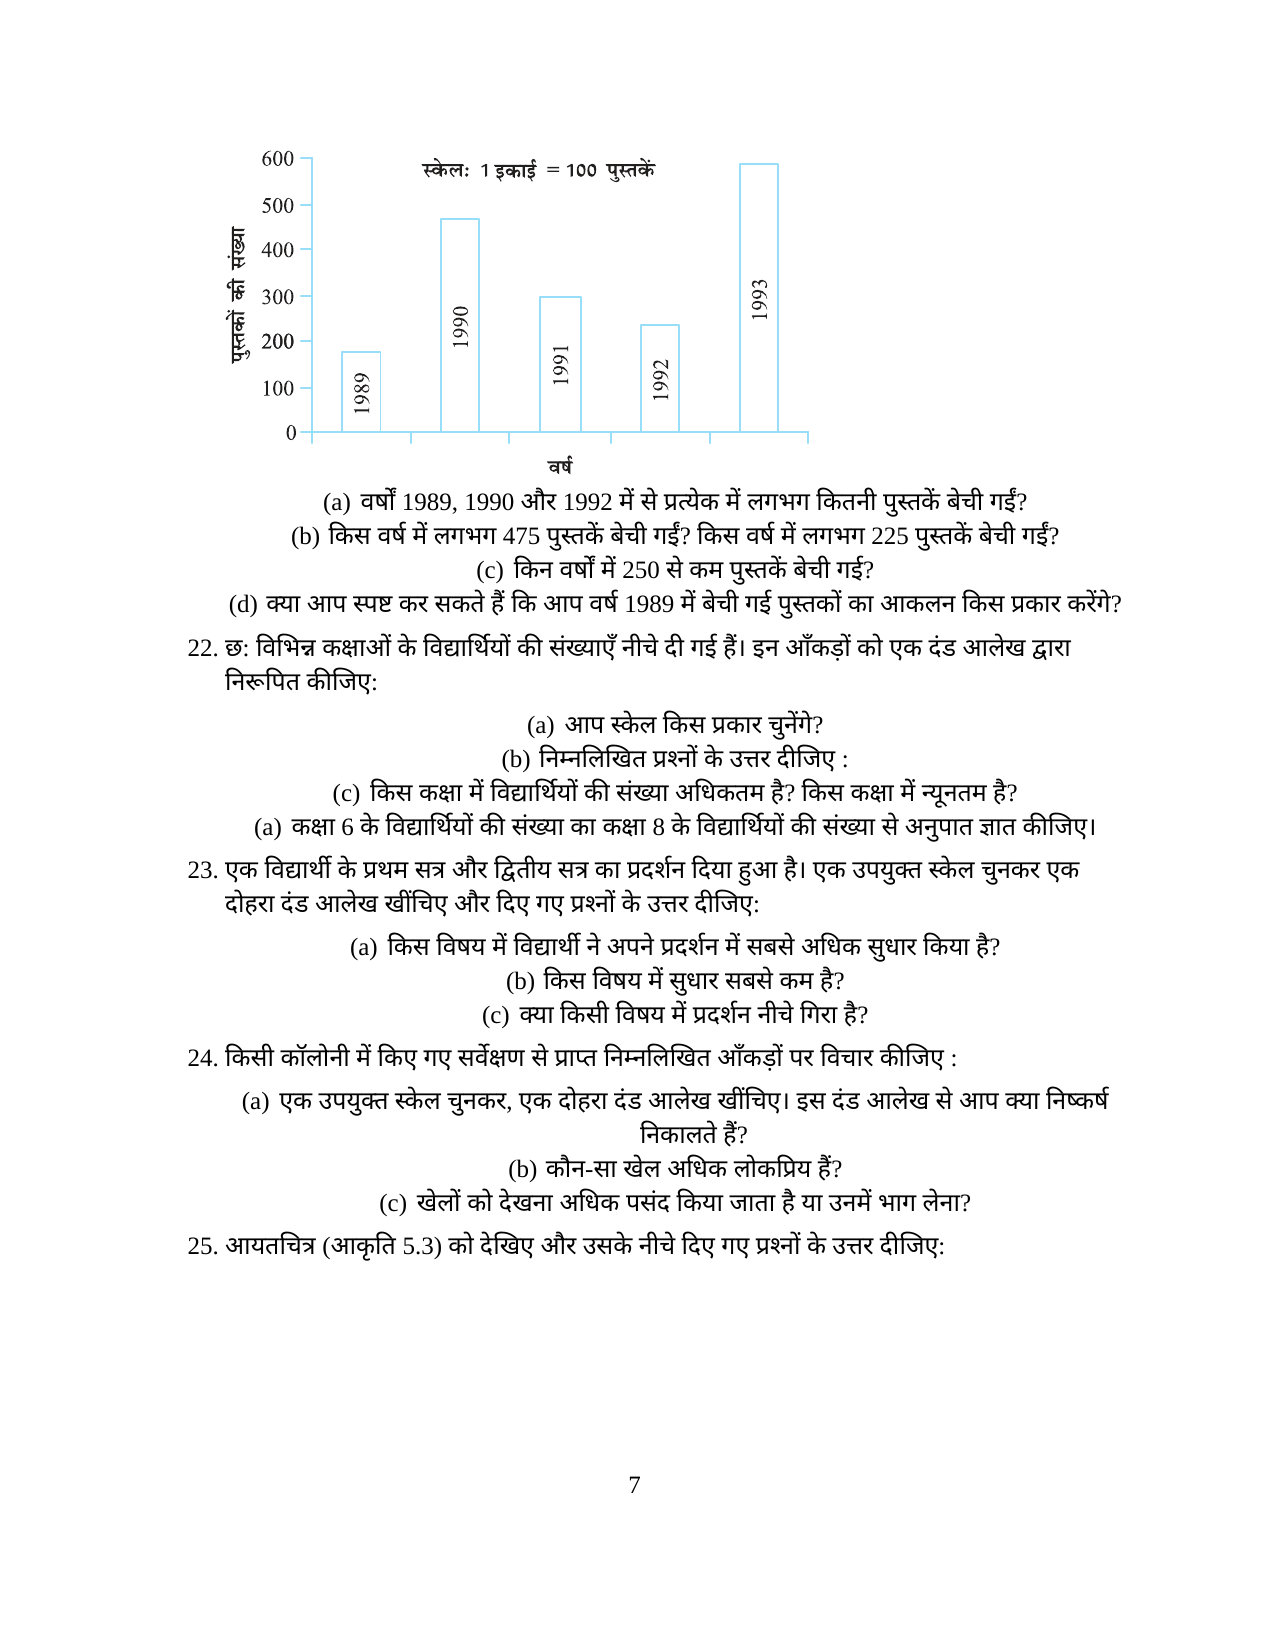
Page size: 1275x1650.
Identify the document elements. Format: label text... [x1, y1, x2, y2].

list आयतचित्र (आकृति 5.3) को देखिए और उसके नीचे दिए गए प्रश्‍नों के उत्तर दीजिए: [187, 1228, 1125, 1262]
list किसी कॉलोनी में किए गए सर्वेक्षण से प्राप्त निम्नलिखित आँकड़ों पर विचार कीजिए : [187, 1040, 1125, 1074]
list क्या आप स्पष्ट कर सकते हैं कि आप वर्ष 1989 में बेची गई पुस्तकों का आकलन किस प्रकार करेंगे? [225, 586, 1125, 620]
list किस विषय में विद्यार्थी ने अपने प्रदर्शन में सबसे अधिक सुधार किया है? [225, 928, 1125, 963]
list एक उपयुक्त स्केल चुनकर, एक दोहरा दंड आलेख खींचिए। इस दंड आलेख से आप क्या निष्कर्ष निकालते हैं? [225, 1083, 1125, 1151]
list वर्षों 1989, 1990 और 1992 में से प्रत्येक में लगभग कितनी पुस्तकें बेची गईं? [225, 484, 1125, 518]
list [187, 150, 1125, 475]
list किस कक्षा में विद्यार्थियों की संख्या अधिकतम है? किस कक्षा में न्यूनतम है? [225, 774, 1125, 808]
list किस विषय में सुधार सबसे कम है? [225, 963, 1125, 997]
list कक्षा 6 के विद्यार्थियों की संख्या का कक्षा 8 के विद्यार्थियों की संख्या से अनुपात ज्ञात कीजिए। [225, 808, 1125, 842]
list किन वर्षों में 250 से कम पुस्तकें बेची गई? [225, 552, 1125, 586]
list आप स्केल किस प्रकार चुनेंगे? [225, 706, 1125, 740]
list क्या किसी विषय में प्रदर्शन नीचे गिरा है? [225, 997, 1125, 1031]
list कौन-सा खेल अधिक लोकप्रिय हैं? [225, 1151, 1125, 1185]
list एक विद्यार्थी के प्रथम सत्र और द्वितीय सत्र का प्रदर्शन दिया हुआ है। एक उपयुक्त स्केल चुनकर एक दोहरा दंड आलेख खींचिए और दिए गए प्रश्‍नों के उत्तर दीजिए: [187, 851, 1125, 919]
list किस वर्ष में लगभग 475 पुस्तकें बेची गईं? किस वर्ष में लगभग 225 पुस्तकें बेची गईं? [225, 518, 1125, 552]
list छ: विभिन्न कक्षाओं के विद्यार्थियों की संख्याएँ नीचे दी गई हैं। इन आँकड़ों को एक दंड आलेख द्वारा निरूपित कीजिए: [187, 629, 1125, 697]
list निम्नलिखित प्रश्‍नों के उत्तर दीजिए : [225, 740, 1125, 774]
list खेलों को देखना अधिक पसंद किया जाता है या उनमें भाग लेना? [225, 1185, 1125, 1219]
